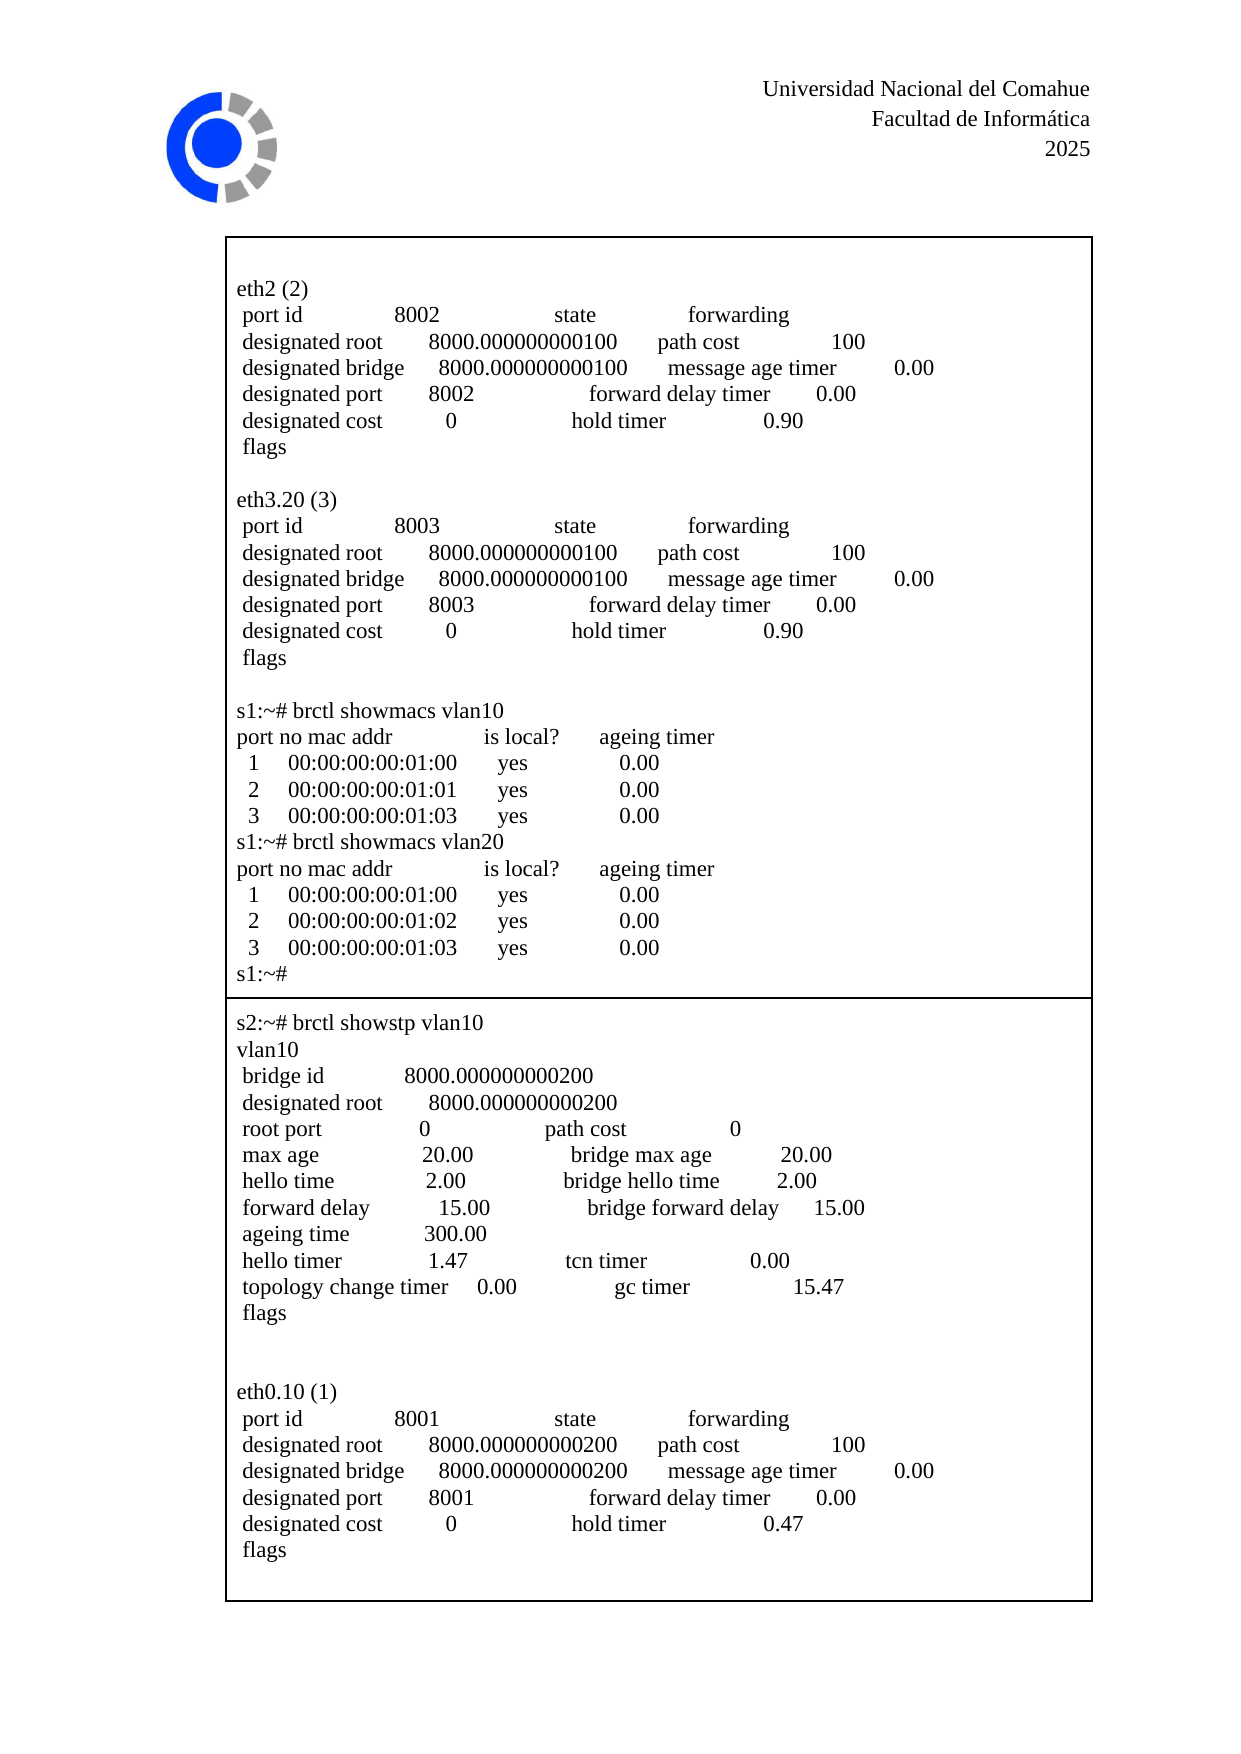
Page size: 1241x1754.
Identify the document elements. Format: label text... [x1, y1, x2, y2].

table_header eth2 (2) port id 8002 state forwarding designated root 8000.000000000100 path cost 100 designated bridge 8000.000000000100 message age timer 0.00 designated port 8002 forward delay timer 0.00 designated cost 0 hold timer 0.90 flags eth3.20 (3) port id 8003 state forwarding designated root 8000.000000000100 path cost 100 designated bridge 8000.000000000100 message age timer 0.00 designated port 8003 forward delay timer 0.00 designated cost 0 hold timer 0.90 flags s1:~# brctl showmacs vlan10 port no mac addr is local? ageing timer 1 00:00:00:00:01:00 yes 0.00 2 00:00:00:00:01:01 yes 0.00 3 00:00:00:00:01:03 yes 0.00 s1:~# brctl showmacs vlan20 port no mac addr is local? ageing timer 1 00:00:00:00:01:00 yes 0.00 2 00:00:00:00:01:02 yes 0.00 3 00:00:00:00:01:03 yes 0.00 s1:~# [227, 238, 1091, 997]
picture [153, 78, 293, 211]
table_cell s2:~# brctl showstp vlan10 vlan10 bridge id 8000.000000000200 designated root 8000.000000000200 root port 0 path cost 0 max age 20.00 bridge max age 20.00 hello time 2.00 bridge hello time 2.00 forward delay 15.00 bridge forward delay 15.00 ageing time 300.00 hello timer 1.47 tcn timer 0.00 topology change timer 0.00 gc timer 15.47 flags eth0.10 (1) port id 8001 state forwarding designated root 8000.000000000200 path cost 100 designated bridge 8000.000000000200 message age timer 0.00 designated port 8001 forward delay timer 0.00 designated cost 0 hold timer 0.47 flags [227, 999, 1091, 1600]
